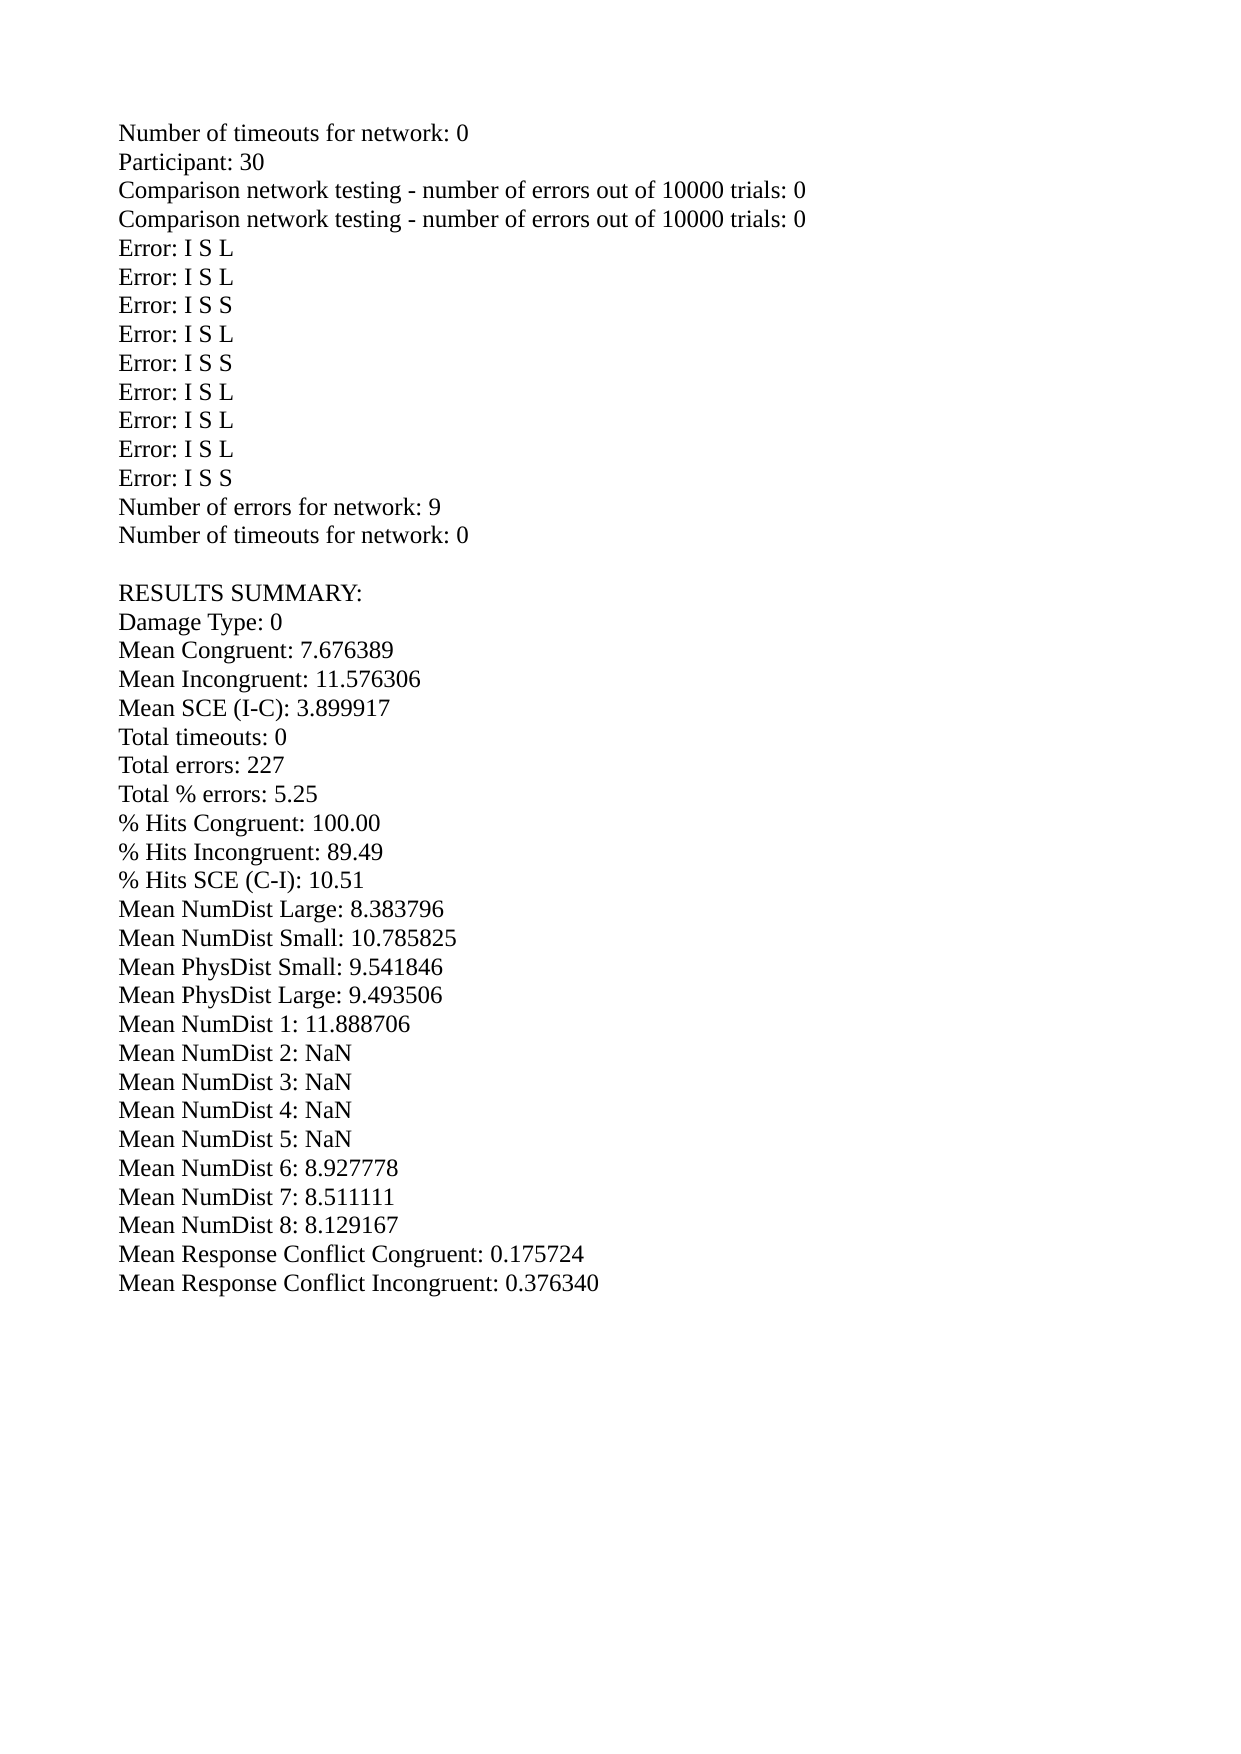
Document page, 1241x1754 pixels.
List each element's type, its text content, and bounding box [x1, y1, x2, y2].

text Mean NumDist 4: NaN [118, 1096, 1122, 1124]
text Total timeouts: 0 [118, 722, 1122, 751]
text Comparison network testing - number of errors out of 10000 trials: 0 [118, 176, 1122, 204]
text Mean NumDist 3: NaN [118, 1067, 1122, 1096]
text Mean PhysDist Small: 9.541846 [118, 952, 1122, 981]
text Error: I S L [118, 406, 1122, 434]
text Error: I S L [118, 434, 1122, 463]
text Participant: 30 [118, 147, 1122, 176]
text % Hits Congruent: 100.00 [118, 808, 1122, 837]
text Error: I S S [118, 291, 1122, 319]
text % Hits SCE (C-I): 10.51 [118, 866, 1122, 894]
text Mean NumDist 2: NaN [118, 1038, 1122, 1067]
text Total % errors: 5.25 [118, 779, 1122, 808]
text Damage Type: 0 [118, 607, 1122, 636]
text Mean PhysDist Large: 9.493506 [118, 981, 1122, 1009]
text % Hits Incongruent: 89.49 [118, 837, 1122, 866]
text Mean NumDist 6: 8.927778 [118, 1153, 1122, 1182]
text Number of timeouts for network: 0 [118, 521, 1122, 549]
text Mean NumDist 1: 11.888706 [118, 1009, 1122, 1038]
text Mean Congruent: 7.676389 [118, 636, 1122, 664]
text Error: I S L [118, 233, 1122, 262]
text Mean NumDist 5: NaN [118, 1124, 1122, 1153]
text Error: I S L [118, 319, 1122, 348]
text Error: I S L [118, 262, 1122, 291]
text Number of errors for network: 9 [118, 492, 1122, 521]
text Mean NumDist Large: 8.383796 [118, 894, 1122, 923]
text Mean NumDist 7: 8.511111 [118, 1182, 1122, 1211]
text Mean NumDist 8: 8.129167 [118, 1211, 1122, 1239]
text Error: I S S [118, 463, 1122, 492]
text RESULTS SUMMARY: [118, 578, 1122, 607]
text Mean Response Conflict Incongruent: 0.376340 [118, 1268, 1122, 1297]
text Mean NumDist Small: 10.785825 [118, 923, 1122, 952]
text Mean Response Conflict Congruent: 0.175724 [118, 1239, 1122, 1268]
text Error: I S L [118, 377, 1122, 406]
text Total errors: 227 [118, 751, 1122, 779]
text Number of timeouts for network: 0 [118, 118, 1122, 147]
text Error: I S S [118, 348, 1122, 377]
text Comparison network testing - number of errors out of 10000 trials: 0 [118, 204, 1122, 233]
text Mean Incongruent: 11.576306 [118, 664, 1122, 693]
text Mean SCE (I-C): 3.899917 [118, 693, 1122, 722]
